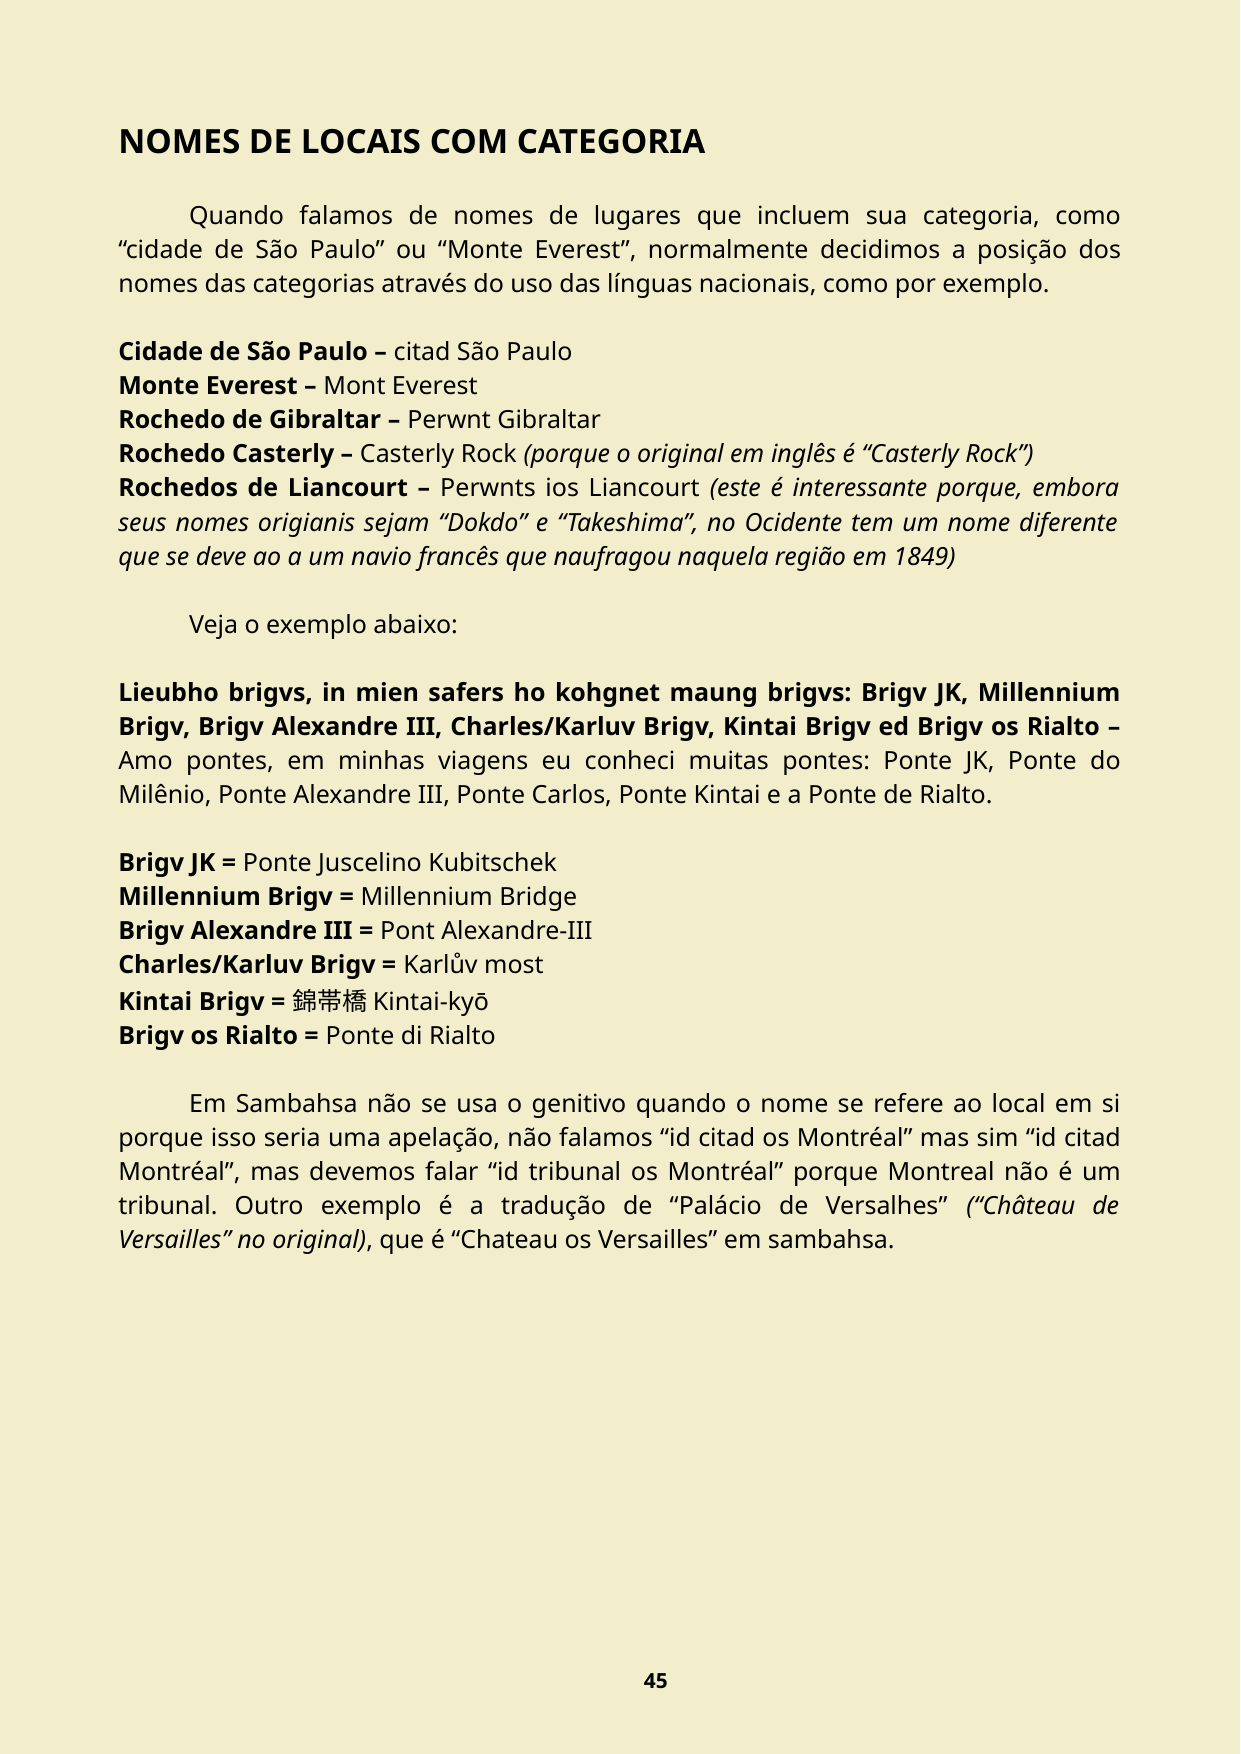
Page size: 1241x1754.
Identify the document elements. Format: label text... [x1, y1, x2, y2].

text Lieubho brigvs, in mien safers ho kohgnet maung brigvs: Brigv JK, Millennium Brigv, Brigv Alexandre III, Charles/Karluv Brigv, Kintai Brigv ed Brigv os Rialto – Amo pontes, em minhas viagens eu conheci muitas pontes: Ponte JK, Ponte do Milênio, Ponte Alexandre III, Ponte Carlos, Ponte Kintai e a Ponte de Rialto. [118, 674, 1122, 811]
text Brigv JK = Ponte Juscelino Kubitschek [118, 845, 1122, 879]
text Brigv os Rialto = Ponte di Rialto [118, 1017, 1122, 1051]
text Veja o exemplo abaixo: [118, 606, 1122, 640]
text Em Sambahsa não se usa o genitivo quando o nome se refere ao local em si porque isso seria uma apelação, não falamos “id citad os Montréal” mas sim “id citad Montréal”, mas devemos falar “id tribunal os Montréal” porque Montreal não é um tribunal. Outro exemplo é a tradução de “Palácio de Versalhes” (“Château de Versailles” no original), que é “Chateau os Versailles” em sambahsa. [118, 1085, 1122, 1256]
text Rochedos de Liancourt – Perwnts ios Liancourt (este é interessante porque, embora seus nomes origianis sejam “Dokdo” e “Takeshima”, no Ocidente tem um nome diferente que se deve ao a um navio francês que naufragou naquela região em 1849) [118, 470, 1122, 572]
text Rochedo de Gibraltar – Perwnt Gibraltar [118, 402, 1122, 436]
text Charles/Karluv Brigv = Karlův most [118, 947, 1122, 981]
text Cidade de São Paulo – citad São Paulo [118, 334, 1122, 368]
text Brigv Alexandre III = Pont Alexandre-III [118, 913, 1122, 947]
subtitle NOMES DE LOCAIS COM CATEGORIA [118, 118, 1122, 163]
text Quando falamos de nomes de lugares que incluem sua categoria, como “cidade de São Paulo” ou “Monte Everest”, normalmente decidimos a posição dos nomes das categorias através do uso das línguas nacionais, como por exemplo. [118, 198, 1122, 300]
text Rochedo Casterly – Casterly Rock (porque o original em inglês é “Casterly Rock”) [118, 436, 1122, 470]
text Monte Everest – Mont Everest [118, 368, 1122, 402]
text Kintai Brigv = 錦帯橋 Kintai-kyō [118, 981, 1122, 1017]
text Millennium Brigv = Millennium Bridge [118, 879, 1122, 913]
